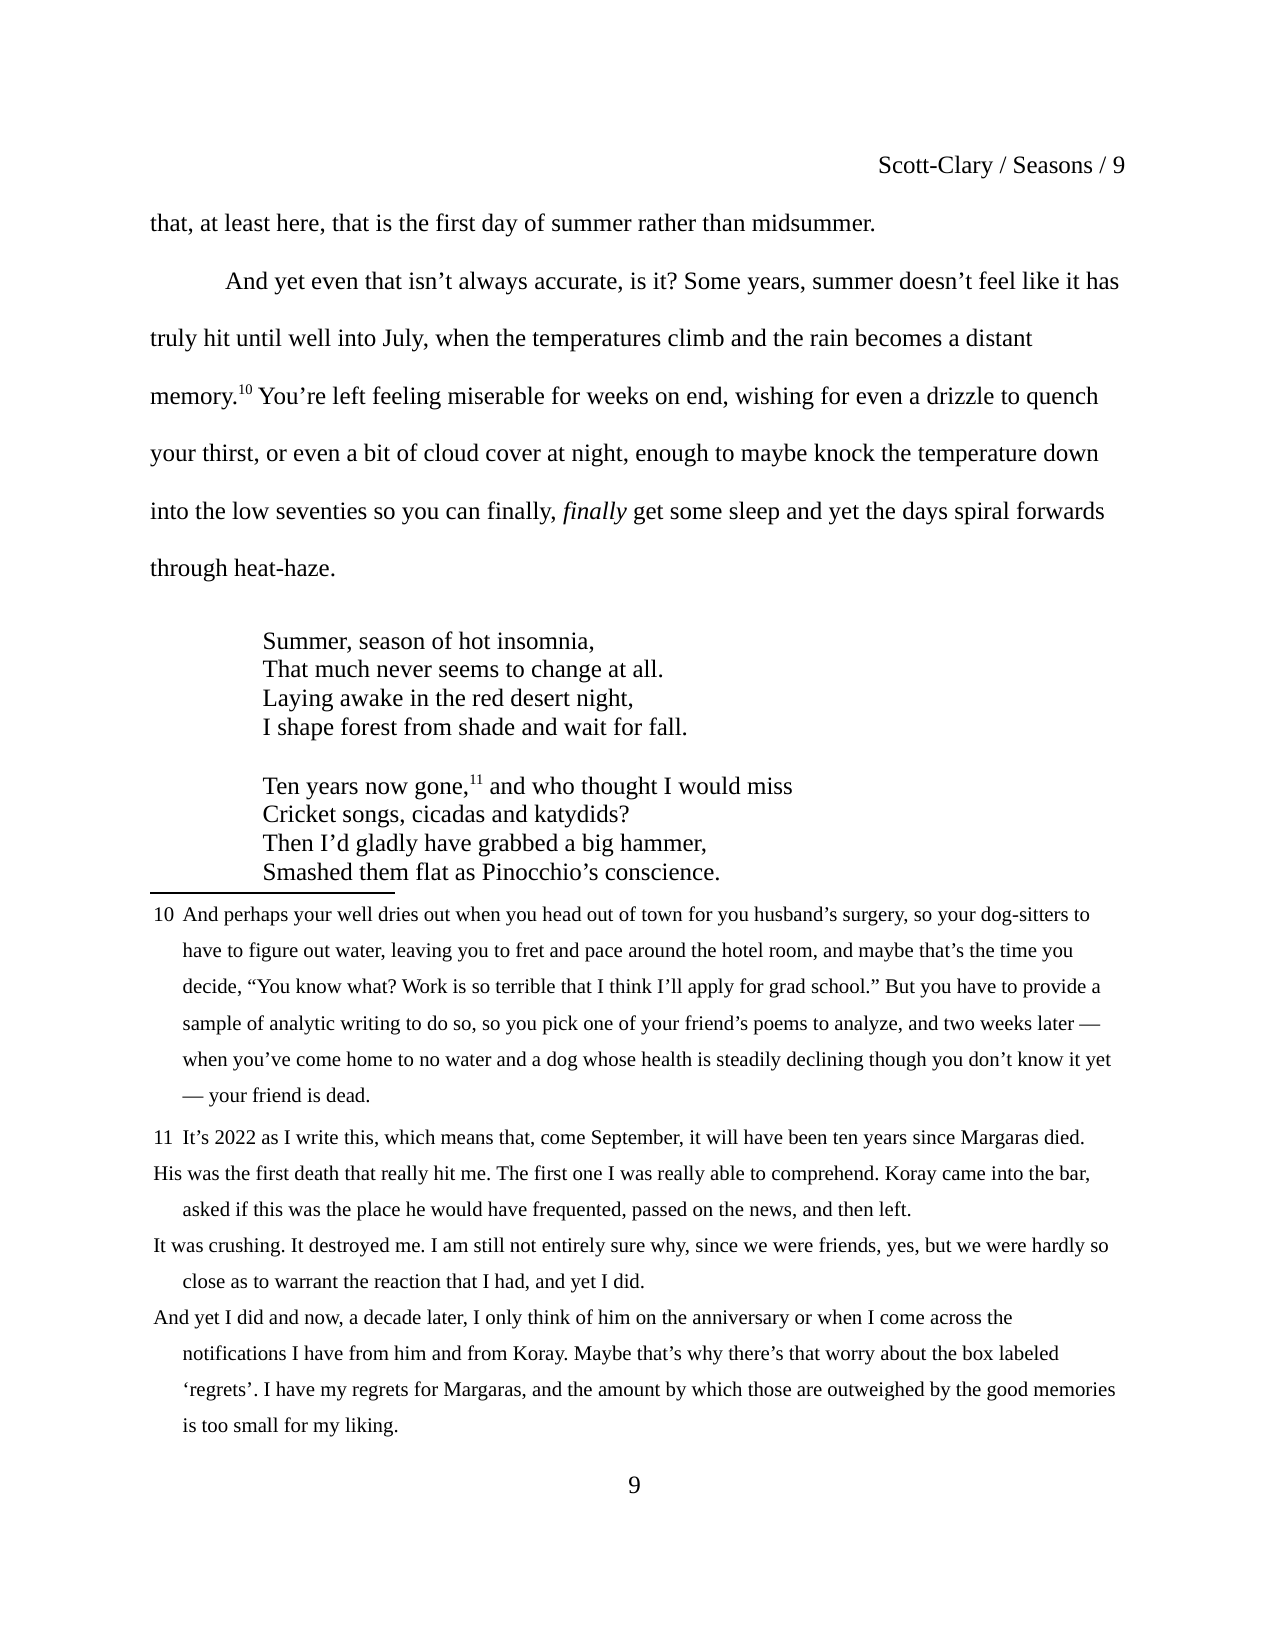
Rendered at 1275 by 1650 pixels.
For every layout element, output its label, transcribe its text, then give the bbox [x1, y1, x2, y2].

text It was crushing. It destroyed me. I am still not entirely sure why, since we were friends, yes, but we were hardly so close as to warrant the reaction that I had, and yet I did. [150, 1230, 1125, 1293]
text His was the first death that really hit me. The first one I was really able to comprehend. Koray came into the bar, asked if this was the place he would have frequented, passed on the news, and then left. [150, 1158, 1125, 1221]
text And perhaps your well dries out when you head out of town for you husband’s surgery, so your dog-sitters to have to figure out water, leaving you to fret and pace around the hotel room, and maybe that’s the time you decide, “You know what? Work is so terrible that I think I’ll apply for grad school.” But you have to provide a sample of analytic writing to do so, so you pick one of your friend’s poems to analyze, and two weeks later — when you’ve come home to no water and a dog whose health is steadily declining though you don’t know it yet — your friend is dead. [150, 899, 1125, 1109]
text Summer, season of hot insomnia, That much never seems to change at all. Laying awake in the red desert night, I shape forest from shade and wait for fall. [262, 626, 1050, 741]
text It’s 2022 as I write this, which means that, come September, it will have been ten years since Margaras died. [150, 1122, 1125, 1149]
text that, at least here, that is the first day of summer rather than midsummer. [150, 208, 1125, 237]
text And yet even that isn’t always accurate, is it? Some years, summer doesn’t feel like it has truly hit until well into July, when the temperatures climb and the rain becomes a distant memory. You’re left feeling miserable for weeks on end, wishing for even a drizzle to quench your thirst, or even a bit of cloud cover at night, enough to maybe knock the temperature down into the low seventies so you can finally, finally get some sleep and yet the days spiral forwards through heat-haze. [150, 266, 1125, 582]
text Ten years now gone, and who thought I would miss Cricket songs, cicadas and katydids? Then I’d gladly have grabbed a big hammer, Smashed them flat as Pinocchio’s conscience. [262, 771, 1050, 886]
text And yet I did and now, a decade later, I only think of him on the anniversary or when I come across the notifications I have from him and from Koray. Maybe that’s why there’s that worry about the box labeled ‘regrets’. I have my regrets for Margaras, and the amount by which those are outweighed by the good memories is too small for my liking. [150, 1302, 1125, 1440]
